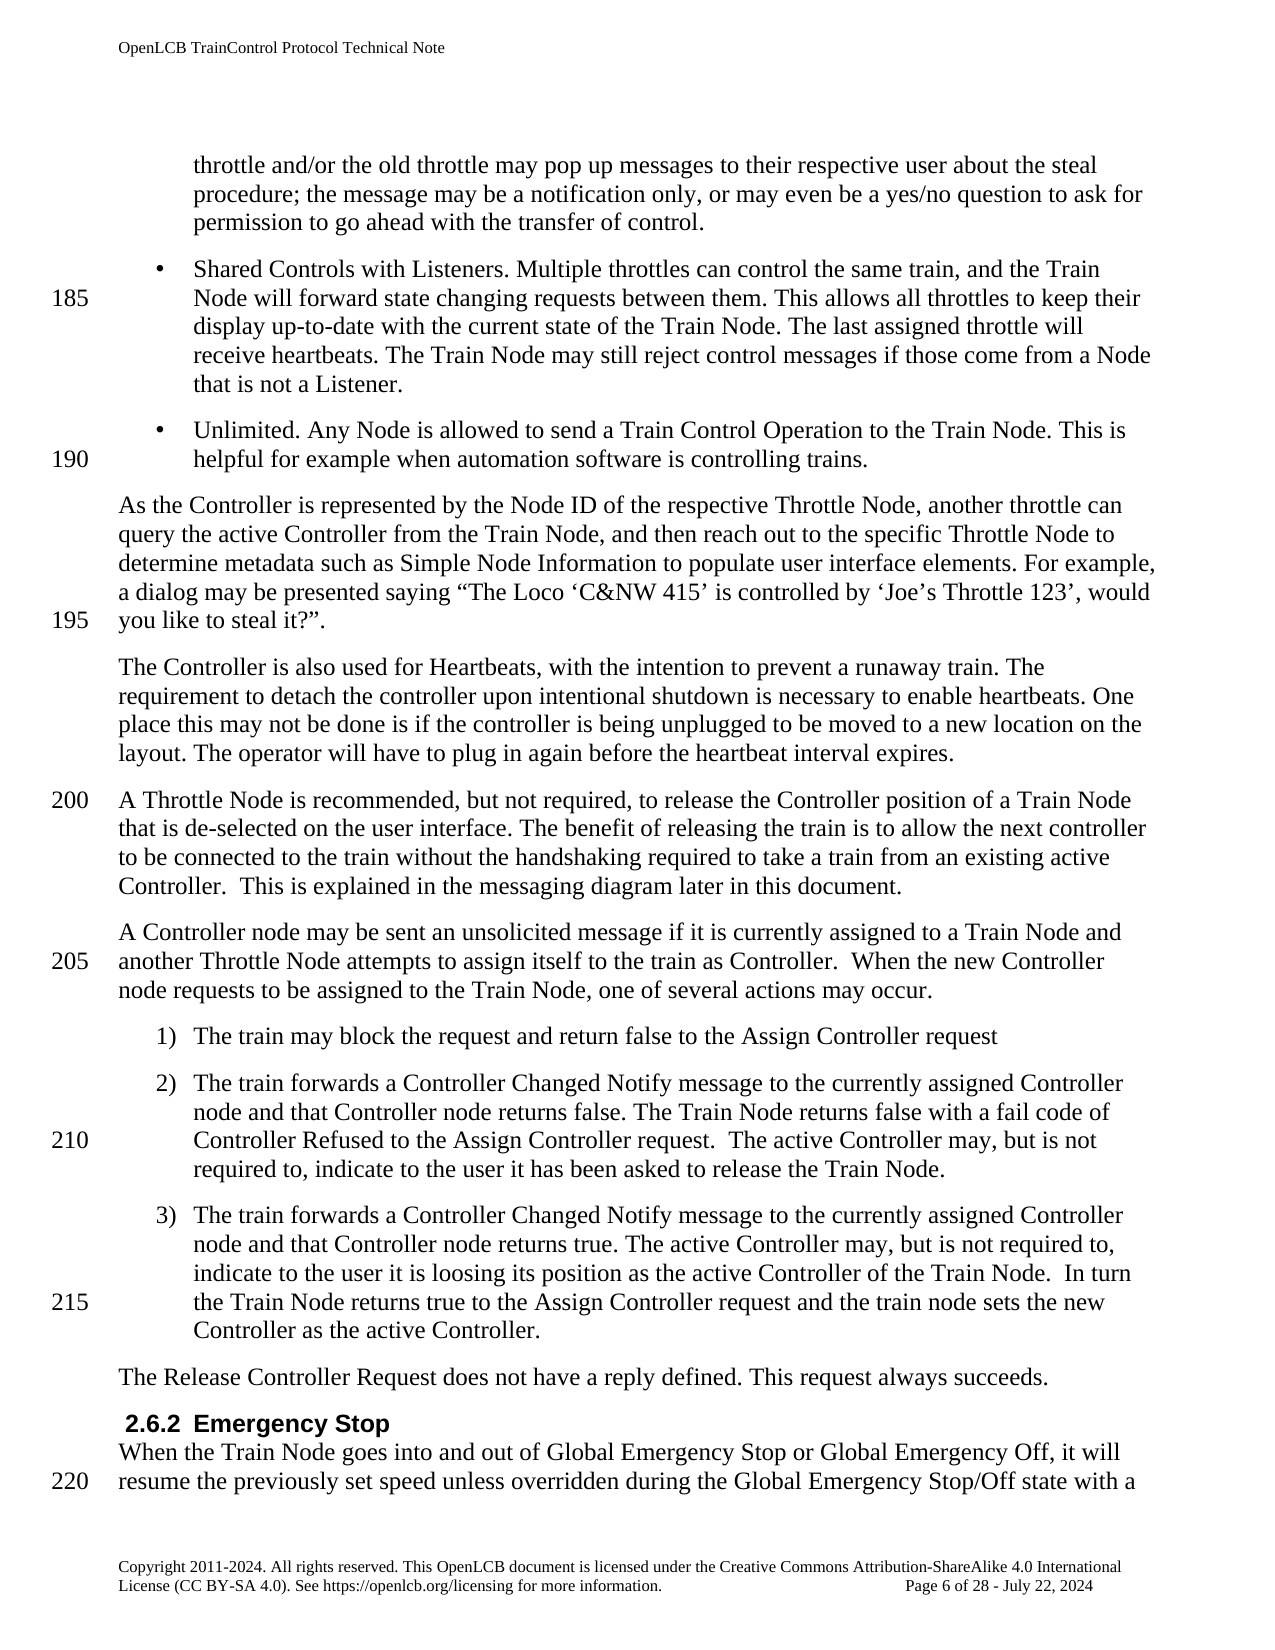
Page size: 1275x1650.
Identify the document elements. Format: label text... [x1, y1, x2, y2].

text The Controller is also used for Heartbeats, with the intention to prevent a runaway train. The requirement to detach the controller upon intentional shutdown is necessary to enable heartbeats. One place this may not be done is if the controller is being unplugged to be moved to a new location on the layout. The operator will have to plug in again before the heartbeat interval expires. [118, 652, 1157, 767]
subtitle Emergency Stop [118, 1408, 1157, 1437]
list Unlimited. Any Node is allowed to send a Train Control Operation to the Train Node. This is helpful for example when automation software is controlling trains. [156, 415, 1157, 473]
list The train may block the request and return false to the Assign Controller request [156, 1021, 1157, 1050]
list The train forwards a Controller Changed Notify message to the currently assigned Controller node and that Controller node returns true. The active Controller may, but is not required to, indicate to the user it is loosing its position as the active Controller of the Train Node. In turn the Train Node returns true to the Assign Controller request and the train node sets the new Controller as the active Controller. [156, 1201, 1157, 1344]
text The Release Controller Request does not have a reply defined. This request always succeeds. [118, 1362, 1157, 1391]
text A Throttle Node is recommended, but not required, to release the Controller position of a Train Node that is de-selected on the user interface. The benefit of releasing the train is to allow the next controller to be connected to the train without the handshaking required to take a train from an existing active Controller. This is explained in the messaging diagram later in this document. [118, 785, 1157, 900]
list Shared Controls with Listeners. Multiple throttles can control the same train, and the Train Node will forward state changing requests between them. This allows all throttles to keep their display up-to-date with the current state of the Train Node. The last assigned throttle will receive heartbeats. The Train Node may still reject control messages if those come from a Node that is not a Listener. [156, 254, 1157, 398]
text When the Train Node goes into and out of Global Emergency Stop or Global Emergency Off, it will resume the previously set speed unless overridden during the Global Emergency Stop/Off state with a [118, 1437, 1157, 1495]
text A Controller node may be sent an unsolicited message if it is currently assigned to a Train Node and another Throttle Node attempts to assign itself to the train as Controller. When the new Controller node requests to be assigned to the Train Node, one of several actions may occur. [118, 917, 1157, 1004]
list The train forwards a Controller Changed Notify message to the currently assigned Controller node and that Controller node returns false. The Train Node returns false with a fail code of Controller Refused to the Assign Controller request. The active Controller may, but is not required to, indicate to the user it has been asked to release the Train Node. [156, 1068, 1157, 1183]
text As the Controller is represented by the Node ID of the respective Throttle Node, another throttle can query the active Controller from the Train Node, and then reach out to the specific Throttle Node to determine metadata such as Simple Node Information to populate user interface elements. For example, a dialog may be presented saying “The Loco ‘C&NW 415’ is controlled by ‘Joe’s Throttle 123’, would you like to steal it?”. [118, 491, 1157, 634]
list throttle and/or the old throttle may pop up messages to their respective user about the steal procedure; the message may be a notification only, or may even be a yes/no question to ask for permission to go ahead with the transfer of control. [156, 150, 1157, 236]
